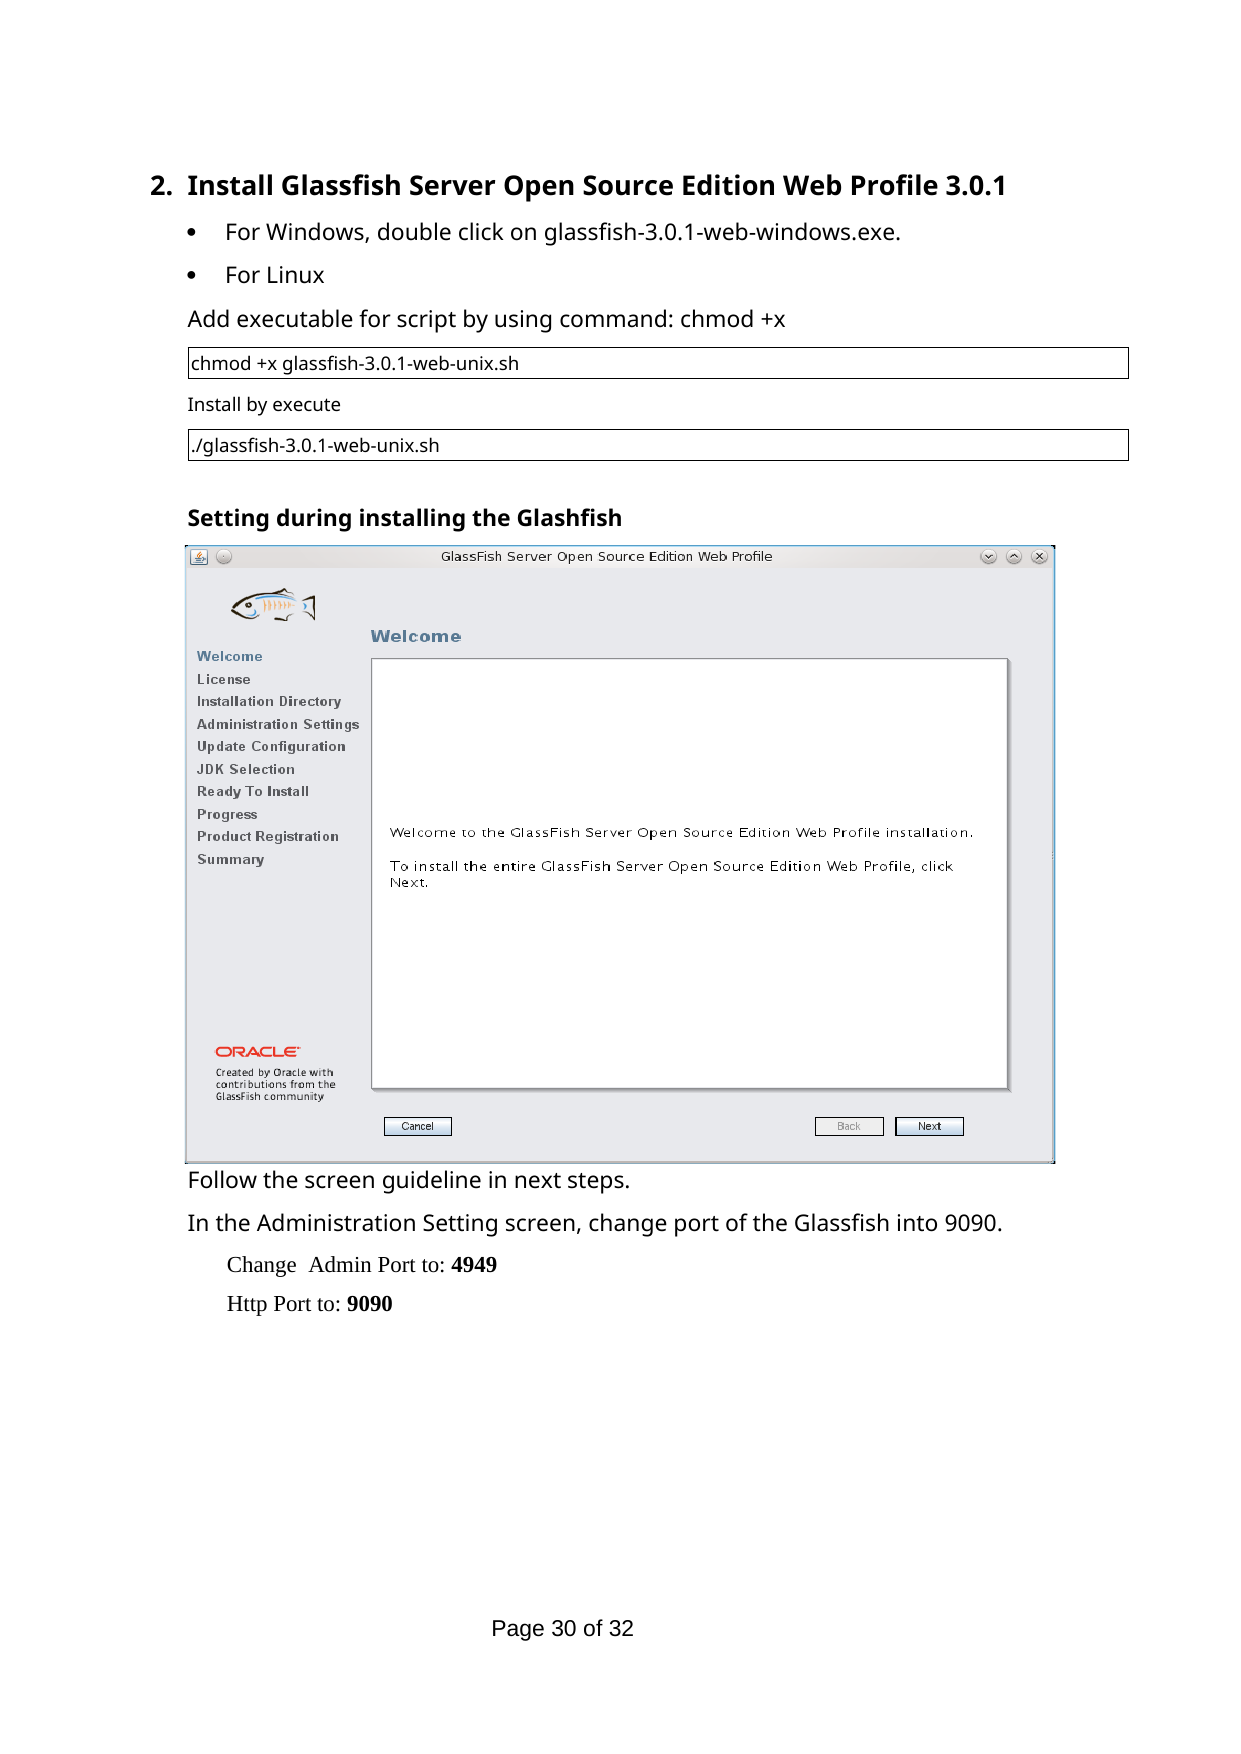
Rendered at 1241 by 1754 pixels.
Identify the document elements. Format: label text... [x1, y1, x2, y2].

subtitle Install Glassfish Server Open Source Edition Web Profile 3.0.1 [150, 166, 1128, 203]
text Http Port to: 9090 [227, 1290, 1128, 1316]
text chmod +x glassfish-3.0.1-web-unix.sh [189, 348, 1128, 378]
text In the Administration Setting screen, change port of the Glassfish into 9090. [187, 1207, 1128, 1239]
text Follow the screen guideline in next steps. [187, 1070, 1128, 1195]
text Install by execute [187, 391, 1128, 416]
text Setting during installing the Glashfish [187, 502, 1128, 533]
list For Linux [187, 259, 1128, 291]
text Add executable for script by using command: chmod +x [187, 303, 1128, 334]
list For Windows, double click on glassfish-3.0.1-web-windows.exe. [187, 216, 1128, 247]
text Change Admin Port to: 4949 [227, 1251, 1128, 1277]
picture [184, 545, 1056, 1164]
text ./glassfish-3.0.1-web-unix.sh [189, 430, 1128, 460]
